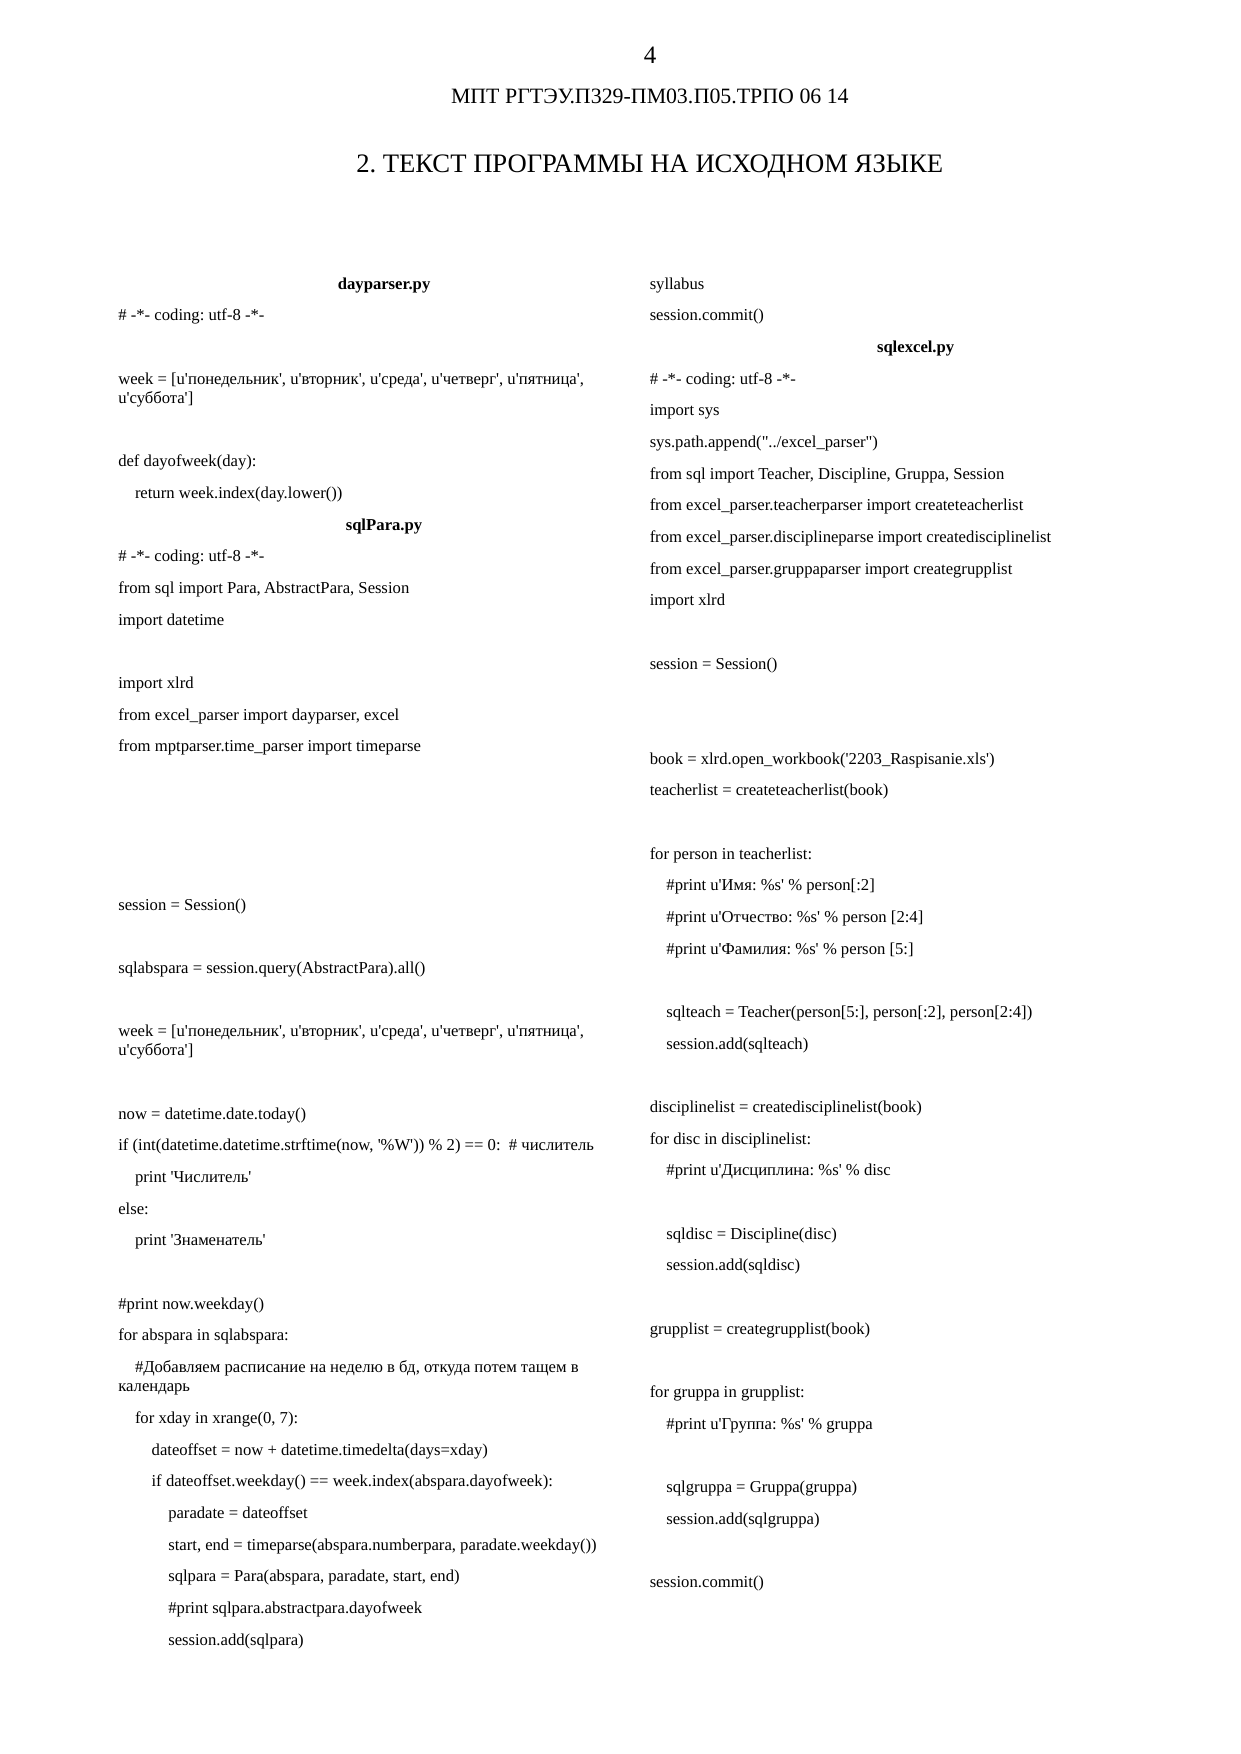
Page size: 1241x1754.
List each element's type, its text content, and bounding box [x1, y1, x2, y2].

text book = xlrd.open_workbook('2203_Raspisanie.xls') [649, 748, 1181, 768]
text syllabus [649, 273, 1181, 293]
text session.add(sqldisc) [649, 1255, 1181, 1274]
text sqldisc = Discipline(disc) [649, 1223, 1181, 1243]
text return week.index(day.lower()) [118, 483, 649, 502]
text paradate = dateoffset [118, 1503, 649, 1522]
text for disc in disciplinelist: [649, 1128, 1181, 1148]
text session.add(sqlteach) [649, 1033, 1181, 1053]
text # -*- coding: utf-8 -*- [118, 305, 649, 324]
text session = Session() [118, 894, 649, 913]
text #print u'Группа: %s' % gruppa [649, 1413, 1181, 1433]
text session.add(sqlgruppa) [649, 1508, 1181, 1528]
text session.add(sqlpara) [118, 1629, 649, 1648]
text else: [118, 1198, 649, 1218]
text disciplinelist = createdisciplinelist(book) [649, 1097, 1181, 1116]
text sqlPara.py [118, 514, 649, 533]
text for abspara in sqlabspara: [118, 1325, 649, 1344]
text import datetime [118, 609, 649, 628]
text def dayofweek(day): [118, 451, 649, 470]
text import xlrd [649, 590, 1181, 609]
text dayparser.py [118, 273, 649, 293]
text week = [u'понедельник', u'вторник', u'среда', u'четверг', u'пятница', u'суббота'] [118, 368, 649, 407]
text #print u'Фамилия: %s' % person [5:] [649, 938, 1181, 958]
text import sys [649, 400, 1181, 419]
text sqlabspara = session.query(AbstractPara).all() [118, 958, 649, 977]
text session = Session() [649, 653, 1181, 673]
text sqlexcel.py [649, 337, 1181, 356]
text # -*- coding: utf-8 -*- [649, 368, 1181, 388]
text from excel_parser.disciplineparse import createdisciplinelist [649, 527, 1181, 546]
text sqlgruppa = Gruppa(gruppa) [649, 1477, 1181, 1496]
text grupplist = creategrupplist(book) [649, 1318, 1181, 1338]
text print 'Знаменатель' [118, 1230, 649, 1249]
text if dateoffset.weekday() == week.index(abspara.dayofweek): [118, 1471, 649, 1490]
text teacherlist = createteacherlist(book) [649, 780, 1181, 799]
text from sql import Teacher, Discipline, Gruppa, Session [649, 463, 1181, 483]
text for xday in xrange(0, 7): [118, 1408, 649, 1427]
text now = datetime.date.today() [118, 1103, 649, 1123]
text import xlrd [118, 673, 649, 692]
text #print now.weekday() [118, 1293, 649, 1313]
text from excel_parser.teacherparser import createteacherlist [649, 495, 1181, 514]
text start, end = timeparse(abspara.numberpara, paradate.weekday()) [118, 1534, 649, 1553]
text from mptparser.time_parser import timeparse [118, 736, 649, 755]
text dateoffset = now + datetime.timedelta(days=xday) [118, 1439, 649, 1458]
text # -*- coding: utf-8 -*- [118, 546, 649, 565]
text from sql import Para, AbstractPara, Session [118, 578, 649, 597]
text if (int(datetime.datetime.strftime(now, '%W')) % 2) == 0: # числитель [118, 1135, 649, 1154]
text session.commit() [649, 1572, 1181, 1591]
text for gruppa in grupplist: [649, 1382, 1181, 1401]
text from excel_parser import dayparser, excel [118, 704, 649, 723]
text #Добавляем расписание на неделю в бд, откуда потем тащем в календарь [118, 1357, 649, 1395]
text sys.path.append("../excel_parser") [649, 432, 1181, 451]
text #print u'Дисциплина: %s' % disc [649, 1160, 1181, 1179]
subtitle Текст программы на исходном языке [118, 148, 1181, 178]
text #print u'Отчество: %s' % person [2:4] [649, 907, 1181, 926]
text print 'Числитель' [118, 1167, 649, 1186]
text from excel_parser.gruppaparser import creategrupplist [649, 558, 1181, 578]
text #print sqlpara.abstractpara.dayofweek [118, 1598, 649, 1617]
text session.commit() [649, 305, 1181, 324]
text sqlpara = Para(abspara, paradate, start, end) [118, 1566, 649, 1585]
text for person in teacherlist: [649, 843, 1181, 863]
text week = [u'понедельник', u'вторник', u'среда', u'четверг', u'пятница', u'суббота'] [118, 1021, 649, 1059]
text #print u'Имя: %s' % person[:2] [649, 875, 1181, 894]
text sqlteach = Teacher(person[5:], person[:2], person[2:4]) [649, 1002, 1181, 1021]
